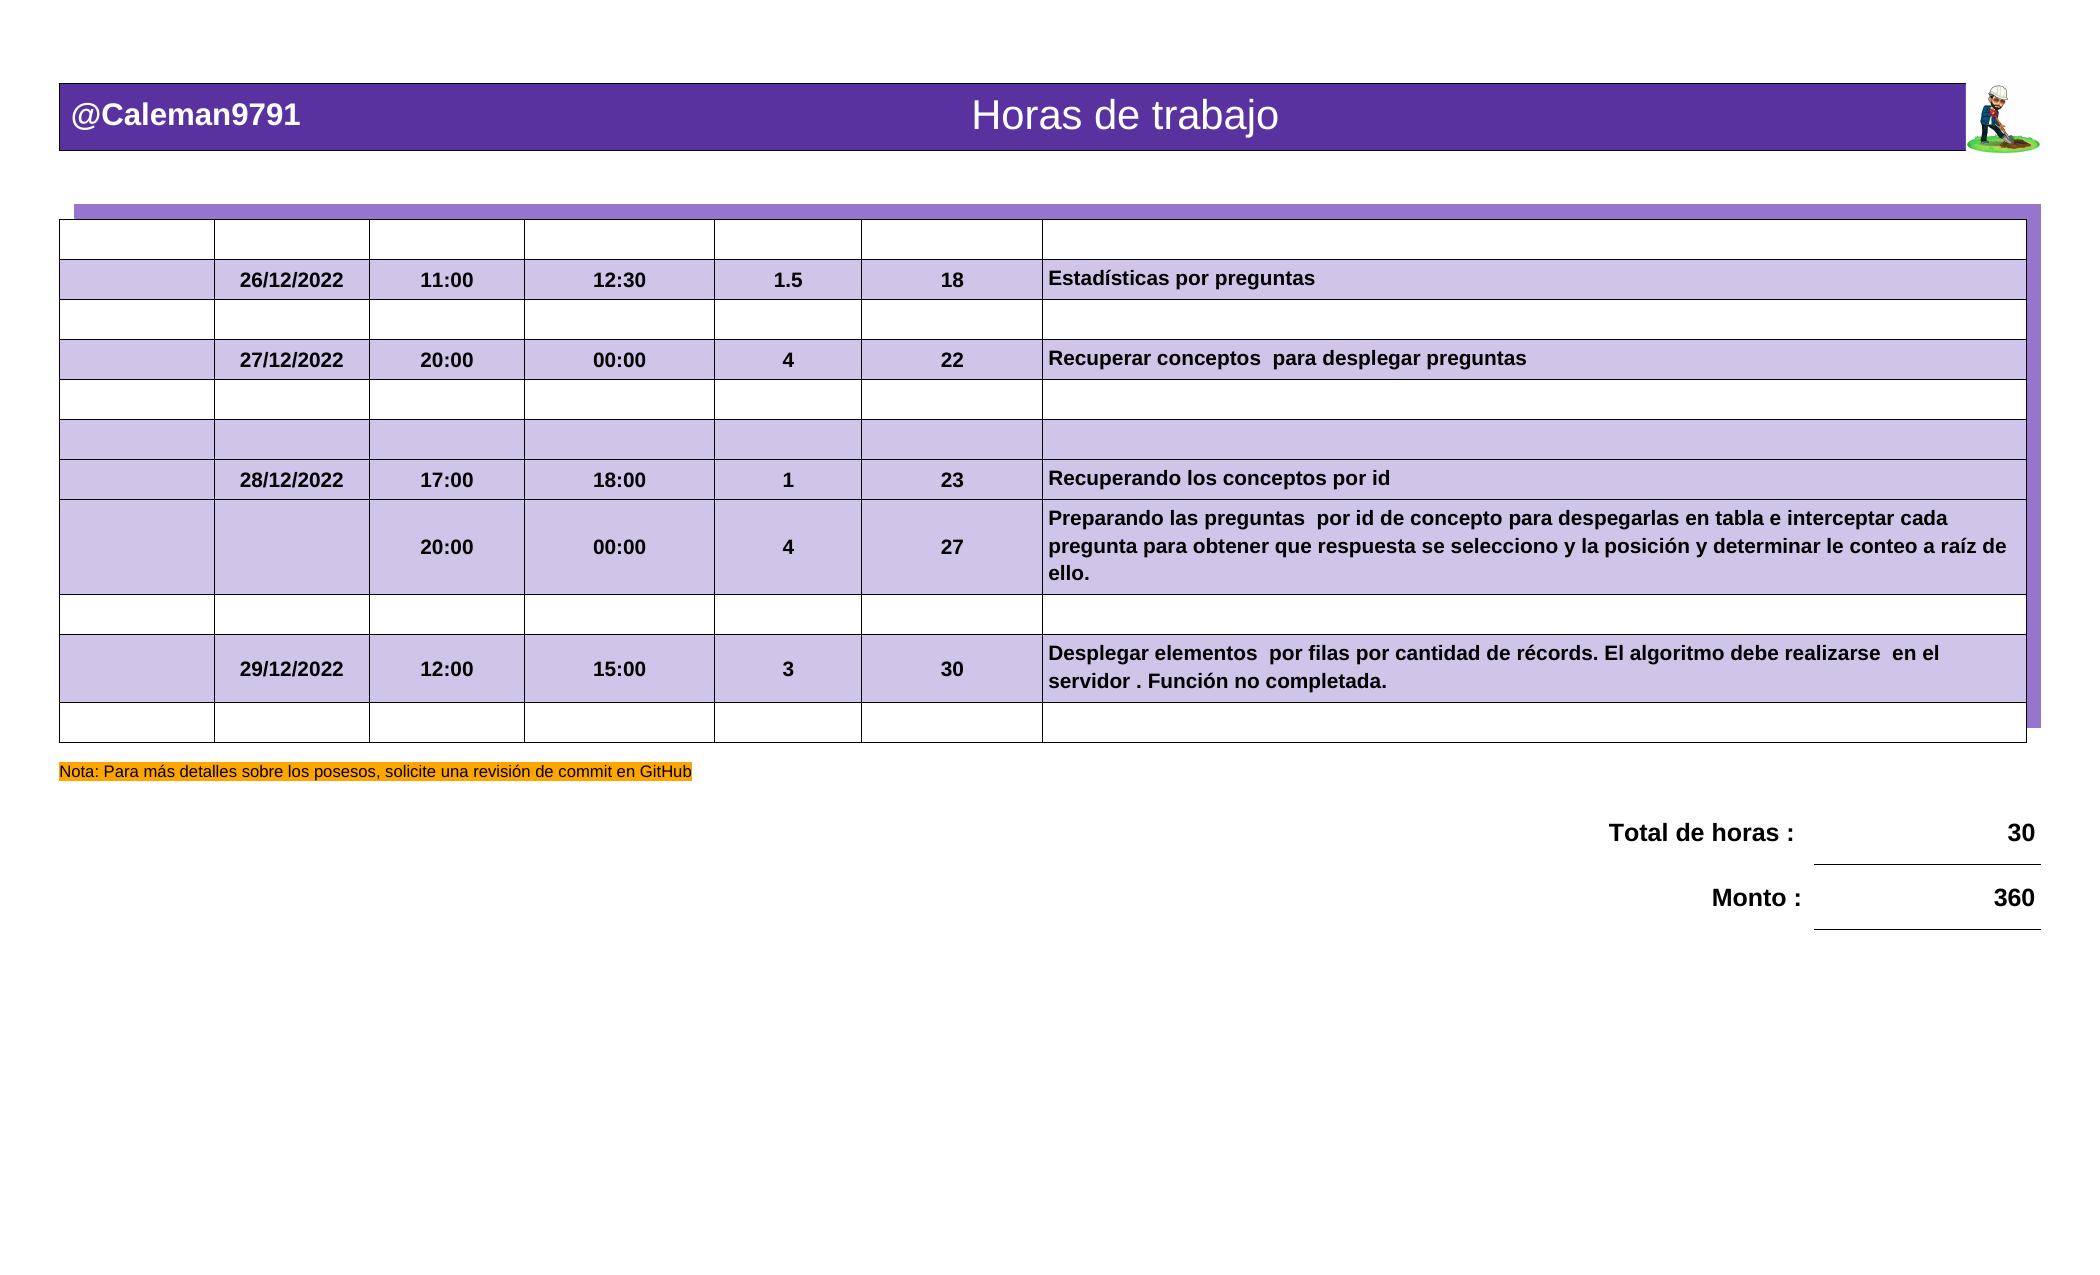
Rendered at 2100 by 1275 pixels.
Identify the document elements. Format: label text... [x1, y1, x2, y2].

table_cell Recuperar conceptos para desplegar preguntas [1043, 340, 2026, 379]
table_header 30 [1814, 800, 2041, 864]
table_header Total de horas : [1412, 800, 1814, 864]
table_cell 26/12/2022 [215, 260, 369, 299]
table_cell Desplegar elementos por filas por cantidad de récords. El algoritmo debe realizarse en el servidor . Función no completada. [1043, 635, 2026, 702]
table_cell [715, 380, 861, 419]
table_cell [370, 420, 524, 459]
table_cell 3 [715, 635, 861, 702]
table_cell [1043, 420, 2026, 459]
table_cell [215, 380, 369, 419]
table_cell [60, 380, 214, 419]
table_cell Estadísticas por preguntas [1043, 260, 2026, 299]
table_cell [60, 500, 214, 594]
table_cell 28/12/2022 [215, 460, 369, 499]
table_cell [1043, 380, 2026, 419]
table_cell Recuperando los conceptos por id [1043, 460, 2026, 499]
table_cell [525, 380, 714, 419]
table_cell [370, 703, 524, 742]
table_cell [715, 420, 861, 459]
table_cell [525, 420, 714, 459]
table_cell [60, 300, 214, 339]
table_cell [862, 420, 1042, 459]
table_cell [215, 500, 369, 594]
table_cell 1 [715, 460, 861, 499]
table_cell [370, 220, 524, 259]
table_cell [862, 595, 1042, 634]
table_cell 22 [862, 340, 1042, 379]
table_cell [60, 340, 214, 379]
table_cell [1043, 300, 2026, 339]
table_cell 00:00 [525, 500, 714, 594]
table_cell 18 [862, 260, 1042, 299]
picture [1965, 82, 2042, 155]
table_cell 360 [1814, 865, 2041, 929]
table_cell [60, 420, 214, 459]
table_cell 27/12/2022 [215, 340, 369, 379]
table_cell [715, 703, 861, 742]
table_cell [60, 220, 214, 259]
table_cell [370, 300, 524, 339]
table_cell 18:00 [525, 460, 714, 499]
table_cell [525, 703, 714, 742]
table_cell [715, 595, 861, 634]
table_cell 1.5 [715, 260, 861, 299]
table_cell [715, 220, 861, 259]
table_cell [525, 300, 714, 339]
table_cell 00:00 [525, 340, 714, 379]
table_cell Monto : [1412, 864, 1814, 929]
table_cell [862, 380, 1042, 419]
table_cell 4 [715, 500, 861, 594]
table_cell [60, 260, 214, 299]
table_cell 17:00 [370, 460, 524, 499]
table_cell [370, 595, 524, 634]
table_cell [525, 595, 714, 634]
text Nota: Para más detalles sobre los posesos, solicite una revisión de commit en GitHub [59, 762, 2041, 781]
table_cell [862, 220, 1042, 259]
table_cell [525, 220, 714, 259]
table_cell 12:30 [525, 260, 714, 299]
table_cell [1043, 595, 2026, 634]
table_cell 12:00 [370, 635, 524, 702]
table_cell 20:00 [370, 500, 524, 594]
table_cell [862, 300, 1042, 339]
table_cell 29­/12/2022 [215, 635, 369, 702]
table_cell [215, 300, 369, 339]
table_cell [1043, 703, 2026, 742]
table_cell [60, 703, 214, 742]
table_cell [215, 703, 369, 742]
table_cell [862, 703, 1042, 742]
table_cell 20:00 [370, 340, 524, 379]
table_cell 4 [715, 340, 861, 379]
table_cell [215, 220, 369, 259]
table_cell 27 [862, 500, 1042, 594]
table_cell [1043, 220, 2026, 259]
table_cell [215, 420, 369, 459]
table_cell [370, 380, 524, 419]
table_cell [715, 300, 861, 339]
table_cell 23 [862, 460, 1042, 499]
table_cell 15:00 [525, 635, 714, 702]
table_cell 30 [862, 635, 1042, 702]
table_cell Preparando las preguntas por id de concepto para despegarlas en tabla e interceptar cada pregunta para obtener que respuesta se selecciono y la posición y determinar le conteo a raíz de ello. [1043, 500, 2026, 594]
table_cell 11:00 [370, 260, 524, 299]
table_cell [60, 460, 214, 499]
table_cell [60, 595, 214, 634]
table_cell [60, 635, 214, 702]
table_cell [215, 595, 369, 634]
